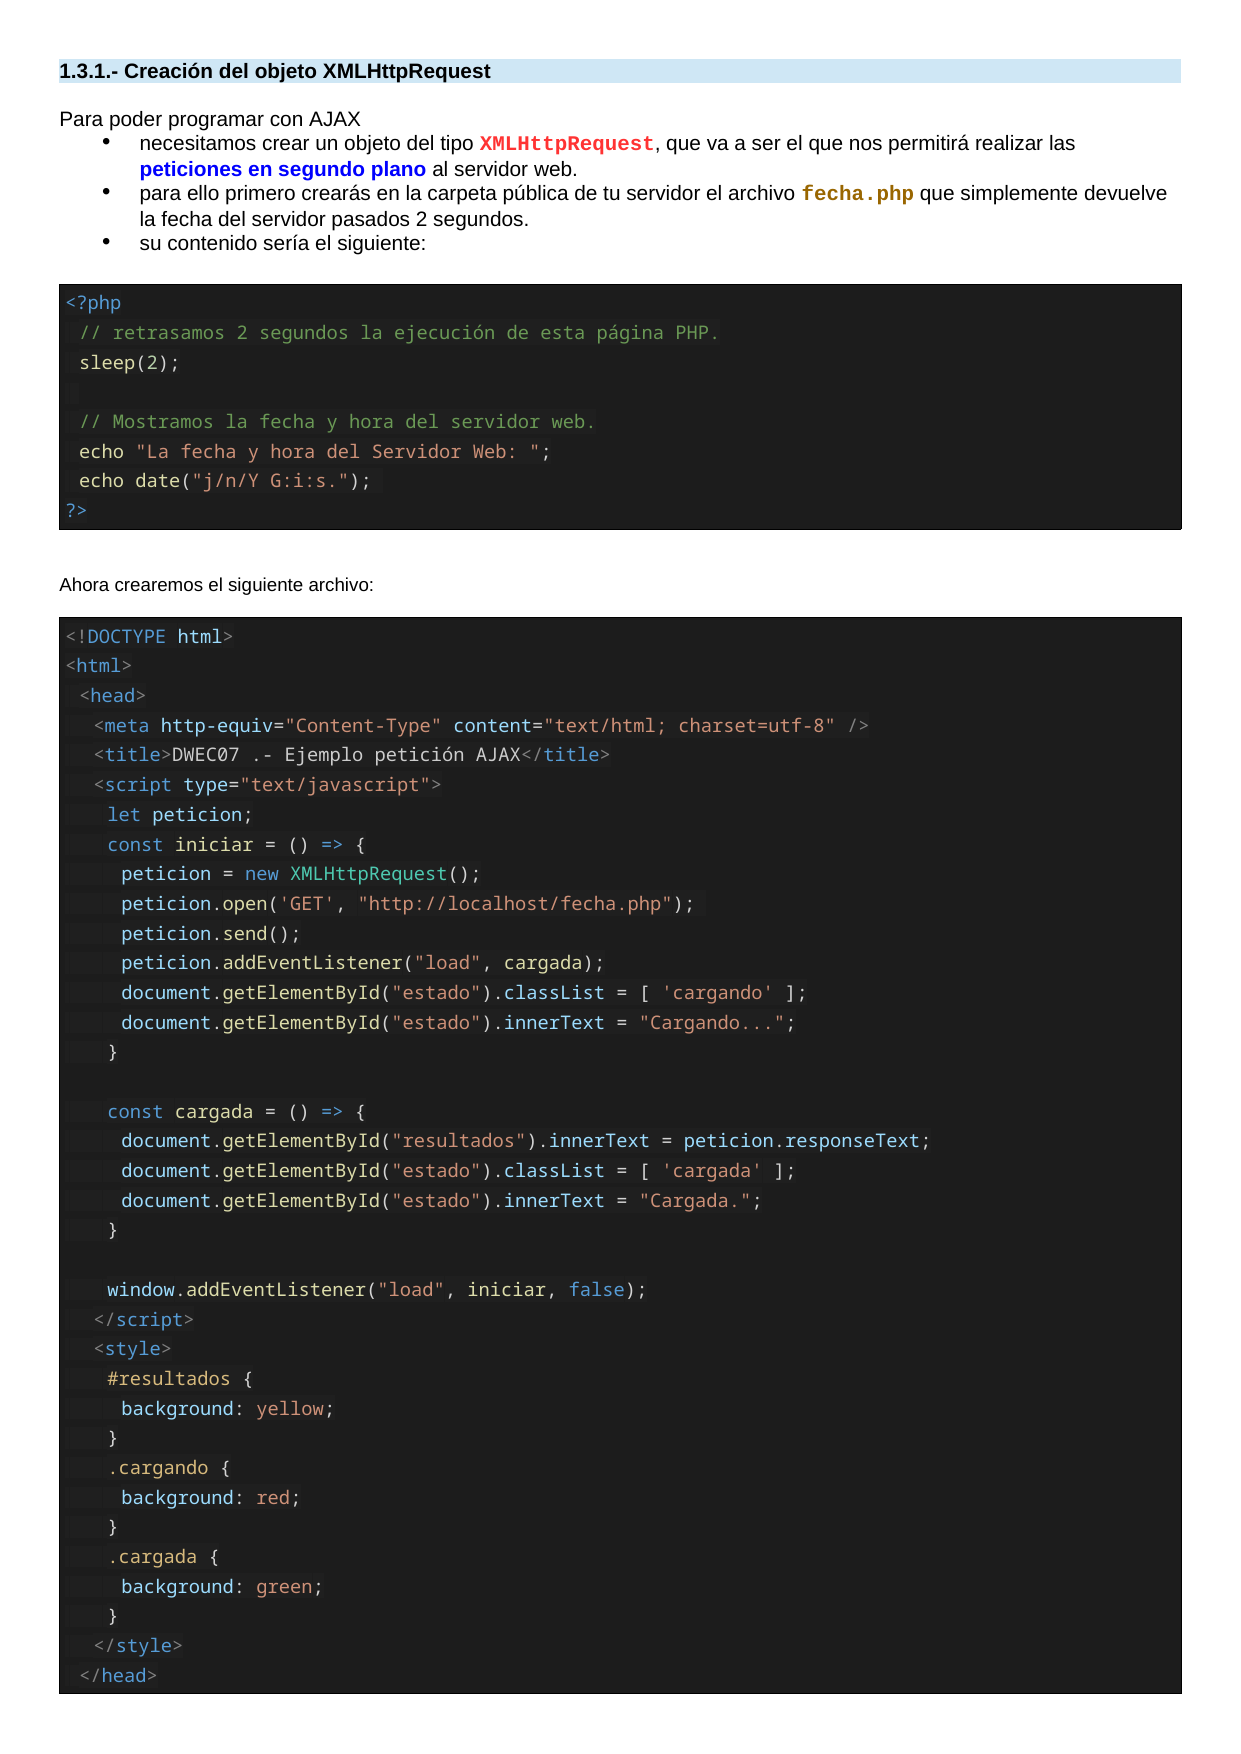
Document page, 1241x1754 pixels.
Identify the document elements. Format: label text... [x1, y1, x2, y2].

list su contenido sería el siguiente: [102, 231, 1181, 256]
subtitle 1.3.1.- Creación del objeto XMLHttpRequest [59, 59, 1181, 83]
table_header <!DOCTYPE html> <html> <head> <meta http-equiv="Content-Type" content="text/html; charset=utf-8" /> <title>DWEC07 .- Ejemplo petición AJAX</title> <script type="text/javascript"> let peticion; const iniciar = () => { peticion = new XMLHttpRequest(); peticion.open('GET', "http://localhost/fecha.php"); peticion.send(); peticion.addEventListener("load", cargada); document.getElementById("estado").classList = [ 'cargando' ]; document.getElementById("estado").innerText = "Cargando..."; } const cargada = () => { document.getElementById("resultados").innerText = peticion.responseText; document.getElementById("estado").classList = [ 'cargada' ]; document.getElementById("estado").innerText = "Cargada."; } window.addEventListener("load", iniciar, false); </script> <style> #resultados { background: yellow; } .cargando { background: red; } .cargada { background: green; } </style> </head> [60, 618, 1181, 1693]
table_header <?php // retrasamos 2 segundos la ejecución de esta página PHP. sleep(2); // Mostramos la fecha y hora del servidor web. echo "La fecha y hora del Servidor Web: "; echo date("j/n/Y G:i:s."); ?> [60, 285, 1181, 529]
list necesitamos crear un objeto del tipo XMLHttpRequest, que va a ser el que nos permitirá realizar las peticiones en segundo plano al servidor web. [102, 131, 1181, 181]
list para ello primero crearás en la carpeta pública de tu servidor el archivo fecha.php que simplemente devuelve la fecha del servidor pasados 2 segundos. [102, 181, 1181, 231]
text Para poder programar con AJAX [59, 107, 1181, 131]
text Ahora crearemos el siguiente archivo: [59, 574, 1181, 596]
